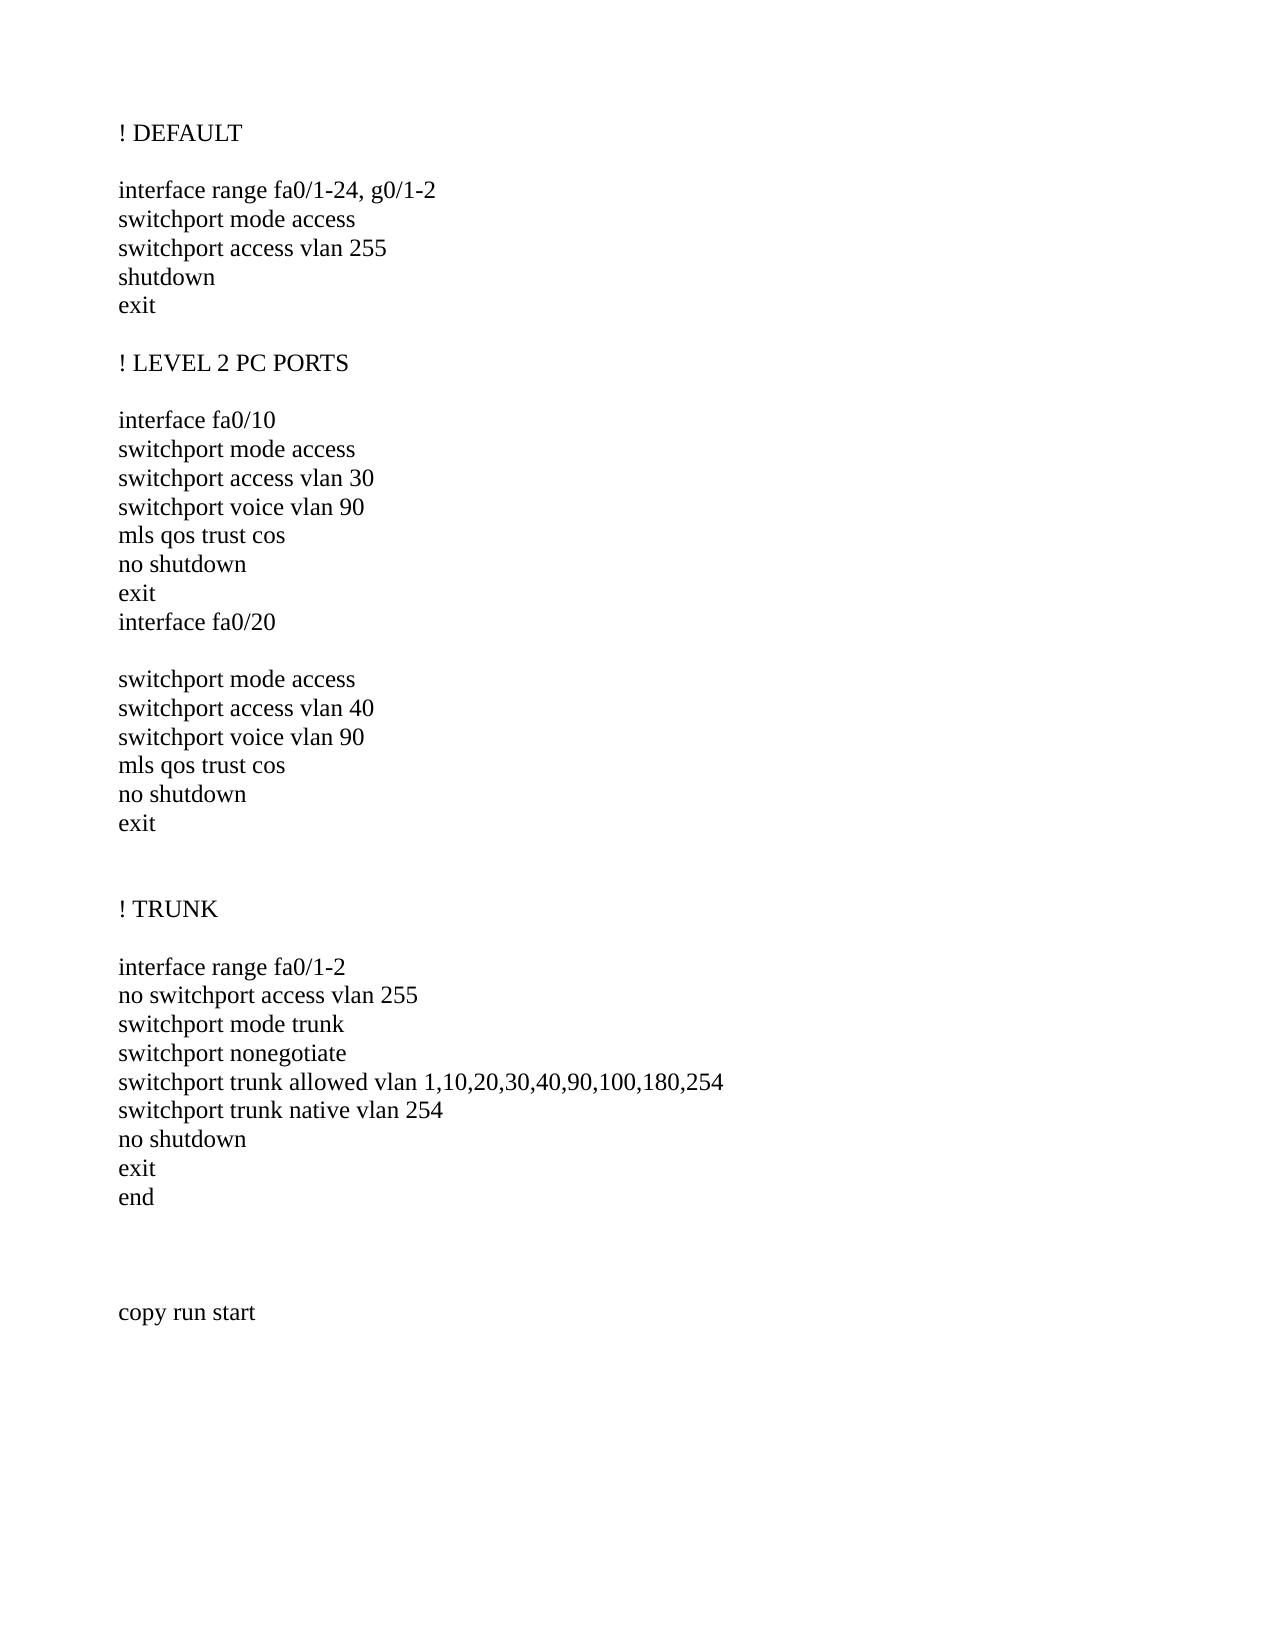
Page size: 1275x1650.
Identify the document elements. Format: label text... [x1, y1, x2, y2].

text no shutdown [118, 1124, 1157, 1153]
text exit [118, 808, 1157, 837]
text exit [118, 578, 1157, 607]
text switchport mode access [118, 204, 1157, 233]
text no shutdown [118, 549, 1157, 578]
text switchport access vlan 30 [118, 463, 1157, 492]
text switchport access vlan 255 [118, 233, 1157, 262]
text ! DEFAULT [118, 118, 1157, 147]
text switchport access vlan 40 [118, 693, 1157, 722]
text interface range fa0/1-24, g0/1-2 [118, 176, 1157, 204]
text switchport mode access [118, 664, 1157, 693]
text switchport trunk native vlan 254 [118, 1096, 1157, 1124]
text no shutdown [118, 779, 1157, 808]
text copy run start [118, 1297, 1157, 1326]
text no switchport access vlan 255 [118, 981, 1157, 1009]
text ! LEVEL 2 PC PORTS [118, 348, 1157, 377]
text switchport mode access [118, 434, 1157, 463]
text exit [118, 1153, 1157, 1182]
text interface range fa0/1-2 [118, 952, 1157, 981]
text ! TRUNK [118, 894, 1157, 923]
text interface fa0/20 [118, 607, 1157, 636]
text end [118, 1182, 1157, 1211]
text switchport voice vlan 90 [118, 722, 1157, 751]
text mls qos trust cos [118, 521, 1157, 549]
text exit [118, 291, 1157, 319]
text interface fa0/10 [118, 406, 1157, 434]
text switchport voice vlan 90 [118, 492, 1157, 521]
text shutdown [118, 262, 1157, 291]
text mls qos trust cos [118, 751, 1157, 779]
text switchport nonegotiate [118, 1038, 1157, 1067]
text switchport trunk allowed vlan 1,10,20,30,40,90,100,180,254 [118, 1067, 1157, 1096]
text switchport mode trunk [118, 1009, 1157, 1038]
